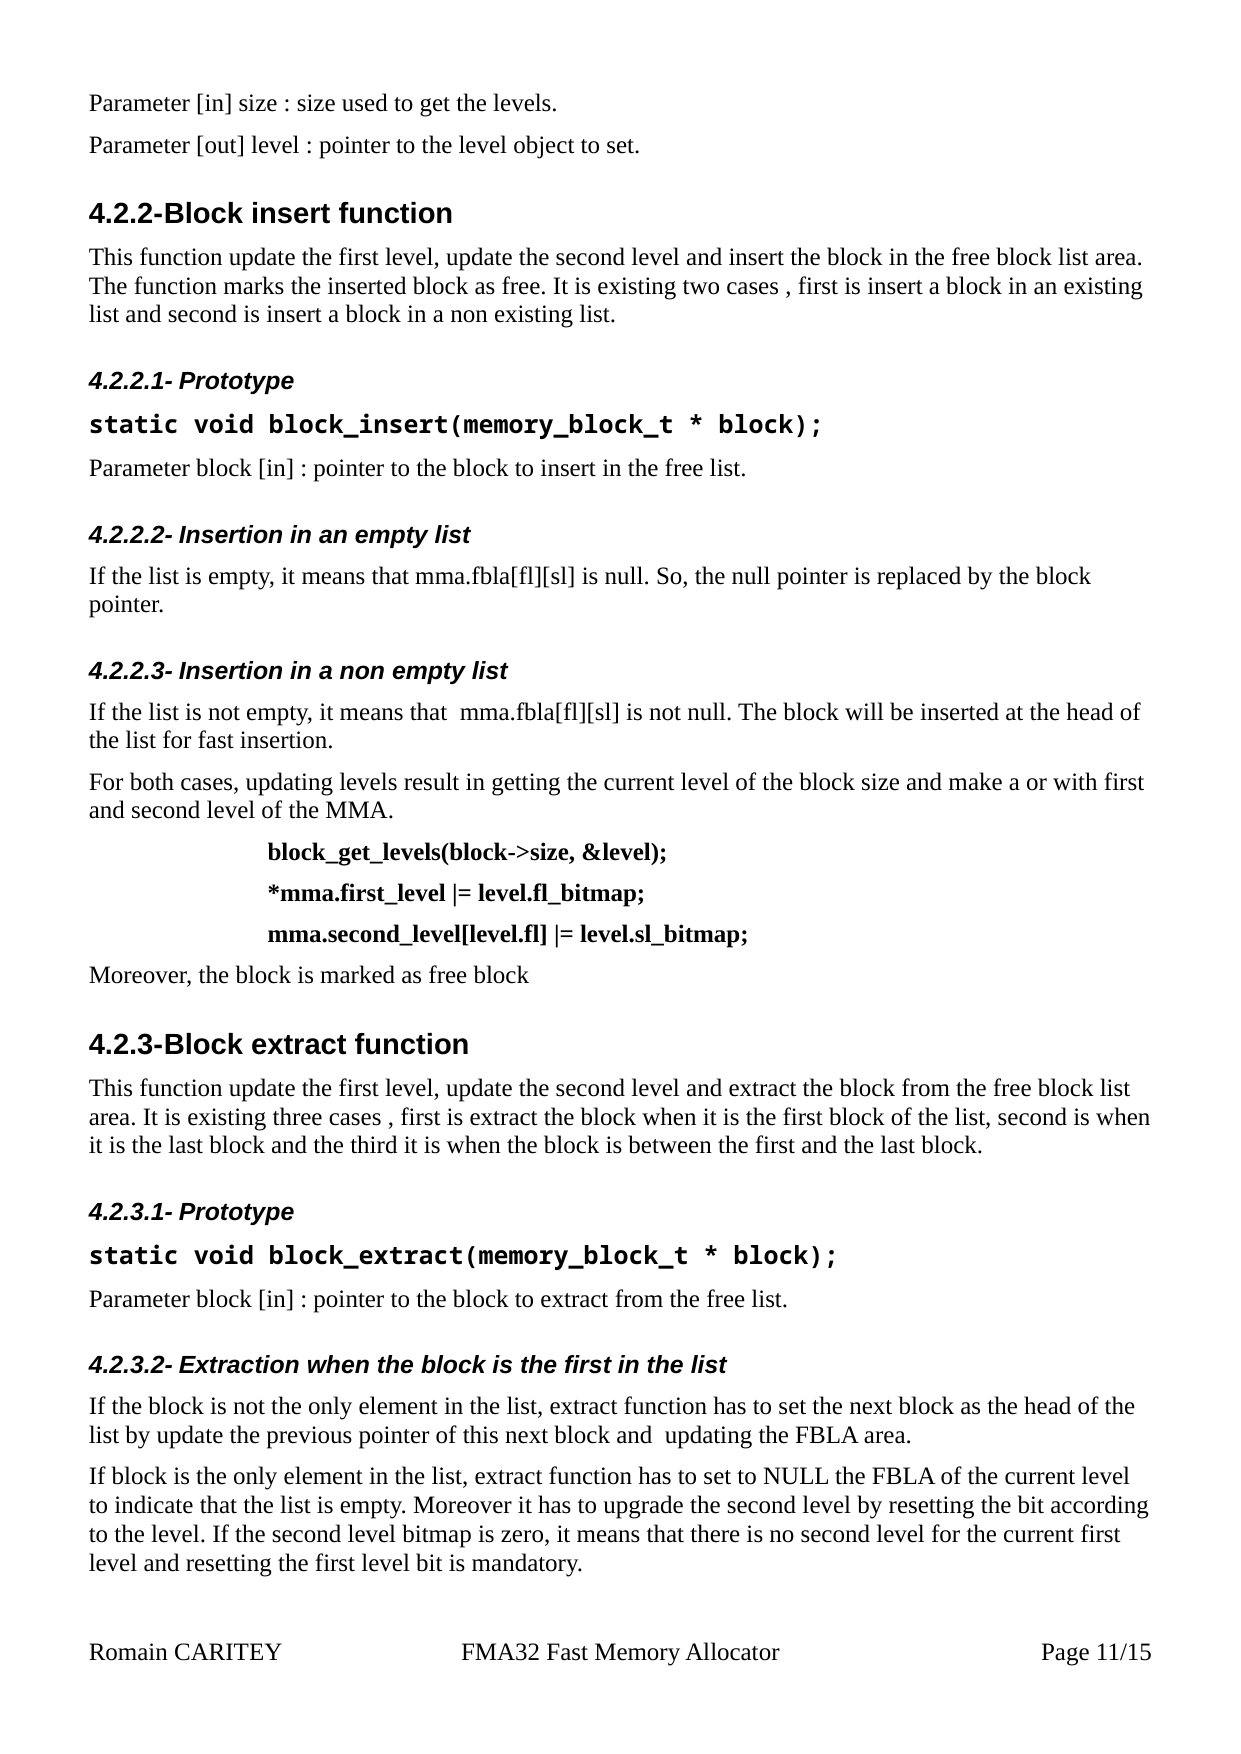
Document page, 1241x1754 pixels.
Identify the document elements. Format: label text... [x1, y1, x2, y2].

text static void block_extract(memory_block_t * block); [88, 1238, 1152, 1272]
text Parameter [in] size : size used to get the levels. [88, 88, 1152, 117]
text Parameter [out] level : pointer to the level object to set. [88, 130, 1152, 158]
text block_get_levels(block->size, &level); [267, 837, 1152, 866]
subtitle Prototype [88, 1197, 1152, 1225]
text For both cases, updating levels result in getting the current level of the block size and make a or with first and second level of the MMA. [88, 767, 1152, 824]
text If block is the only element in the list, extract function has to set to NULL the FBLA of the current level to indicate that the list is empty. Moreover it has to upgrade the second level by resetting the bit according to the level. If the second level bitmap is zero, it means that there is no second level for the current first level and resetting the first level bit is mandatory. [88, 1461, 1152, 1576]
text Moreover, the block is marked as free block [88, 961, 1152, 989]
text If the list is empty, it means that mma.fbla[fl][sl] is null. So, the null pointer is replaced by the block pointer. [88, 561, 1152, 618]
text *mma.first_level |= level.fl_bitmap; [267, 878, 1152, 907]
subtitle Block extract function [88, 1027, 1152, 1060]
text If the list is not empty, it means that mma.fbla[fl][sl] is not null. The block will be inserted at the head of the list for fast insertion. [88, 697, 1152, 754]
text Parameter block [in] : pointer to the block to insert in the free list. [88, 453, 1152, 482]
text This function update the first level, update the second level and insert the block in the free block list area. The function marks the inserted block as free. It is existing two cases , first is insert a block in an existing list and second is insert a block in a non existing list. [88, 242, 1152, 328]
subtitle Insertion in a non empty list [88, 656, 1152, 684]
subtitle Extraction when the block is the first in the list [88, 1350, 1152, 1379]
subtitle Prototype [88, 366, 1152, 394]
text mma.second_level[level.fl] |= level.sl_bitmap; [267, 919, 1152, 948]
subtitle Block insert function [88, 196, 1152, 229]
subtitle Insertion in an empty list [88, 520, 1152, 548]
text If the block is not the only element in the list, extract function has to set the next block as the head of the list by update the previous pointer of this next block and updating the FBLA area. [88, 1391, 1152, 1449]
text This function update the first level, update the second level and extract the block from the free block list area. It is existing three cases , first is extract the block when it is the first block of the list, second is when it is the last block and the third it is when the block is between the first and the last block. [88, 1073, 1152, 1159]
text static void block_insert(memory_block_t * block); [88, 407, 1152, 441]
text Parameter block [in] : pointer to the block to extract from the free list. [88, 1284, 1152, 1313]
